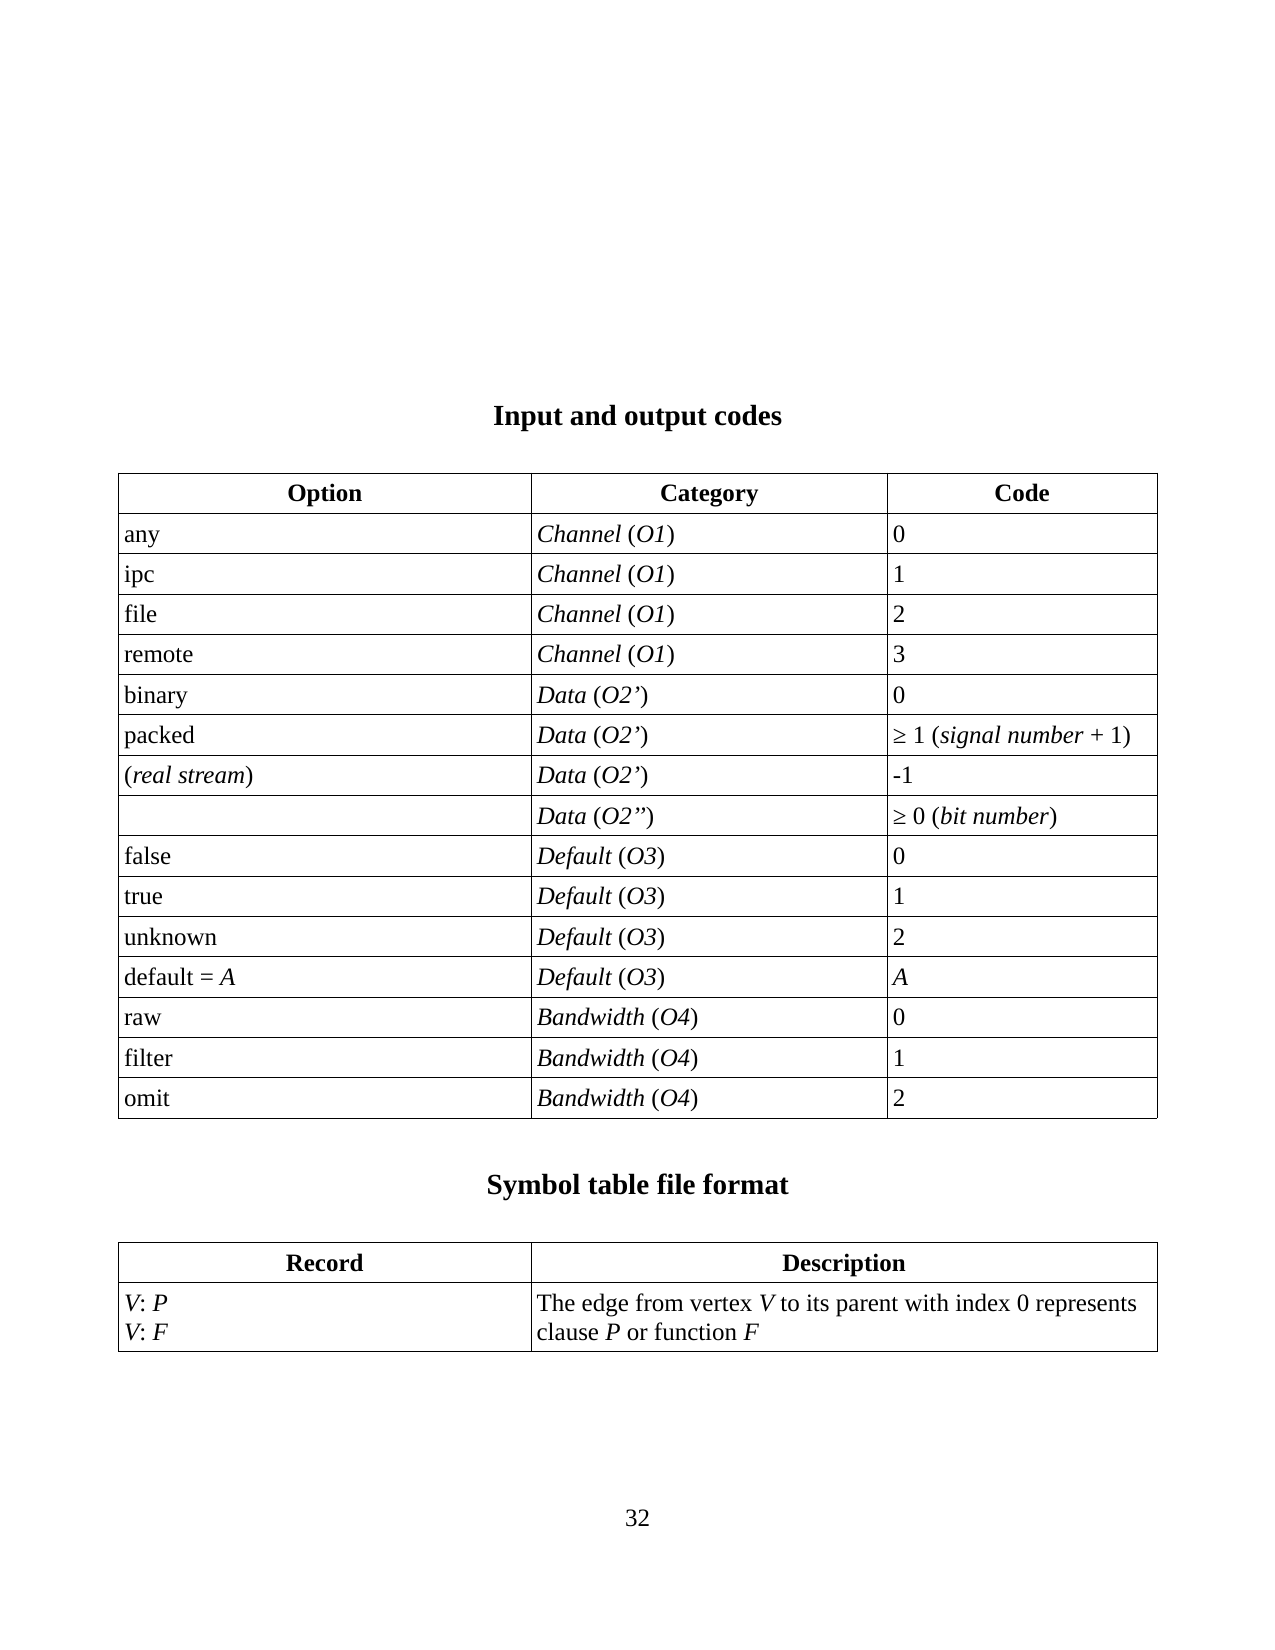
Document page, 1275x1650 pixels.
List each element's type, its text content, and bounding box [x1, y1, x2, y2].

table_cell Data (O2’) [532, 715, 887, 755]
table_header Category [532, 474, 887, 513]
table_header Description [532, 1243, 1157, 1282]
subtitle Symbol table file format [118, 1167, 1157, 1201]
table_cell 2 [888, 917, 1157, 956]
table_cell remote [119, 635, 531, 674]
table_cell Data (O2’) [532, 756, 887, 795]
table_cell (real stream) [119, 756, 531, 795]
table_cell filter [119, 1038, 531, 1077]
table_cell default = A [119, 957, 531, 997]
table_header Code [888, 474, 1157, 513]
table_cell 1 [888, 554, 1157, 593]
table_cell The edge from vertex V to its parent with index 0 represents clause P or function F [532, 1283, 1157, 1351]
table_cell Default (O3) [532, 836, 887, 876]
table_cell Data (O2’) [532, 675, 887, 714]
table_header Record [119, 1243, 531, 1282]
table_cell unknown [119, 917, 531, 956]
table_cell ≥ 0 (bit number) [888, 796, 1157, 835]
table_cell 0 [888, 514, 1157, 553]
table_cell Channel (O1) [532, 554, 887, 593]
table_cell 3 [888, 635, 1157, 674]
table_cell 2 [888, 1078, 1157, 1117]
table_cell Bandwidth (O4) [532, 1038, 887, 1077]
table_cell Default (O3) [532, 957, 887, 997]
subtitle Input and output codes [118, 398, 1157, 431]
table_cell 2 [888, 595, 1157, 634]
table_header Option [119, 474, 531, 513]
table_cell file [119, 595, 531, 634]
table_cell any [119, 514, 531, 553]
table_cell Default (O3) [532, 877, 887, 916]
table_cell packed [119, 715, 531, 755]
table_cell ipc [119, 554, 531, 593]
table_cell Data (O2’’) [532, 796, 887, 835]
table_cell Channel (O1) [532, 595, 887, 634]
table_cell Channel (O1) [532, 635, 887, 674]
table_cell 1 [888, 1038, 1157, 1077]
table_cell -1 [888, 756, 1157, 795]
table_cell binary [119, 675, 531, 714]
table_cell 0 [888, 998, 1157, 1037]
table_cell 0 [888, 675, 1157, 714]
table_cell 1 [888, 877, 1157, 916]
table_cell Channel (O1) [532, 514, 887, 553]
table_cell Bandwidth (O4) [532, 1078, 887, 1117]
table_cell omit [119, 1078, 531, 1117]
table_cell 0 [888, 836, 1157, 876]
table_cell V: P V: F [119, 1283, 531, 1351]
table_cell ≥ 1 (signal number + 1) [888, 715, 1157, 755]
table_cell Bandwidth (O4) [532, 998, 887, 1037]
table_cell true [119, 877, 531, 916]
table_cell A [888, 957, 1157, 997]
table_cell raw [119, 998, 531, 1037]
table_cell Default (O3) [532, 917, 887, 956]
table_cell [119, 796, 531, 835]
table_cell false [119, 836, 531, 876]
